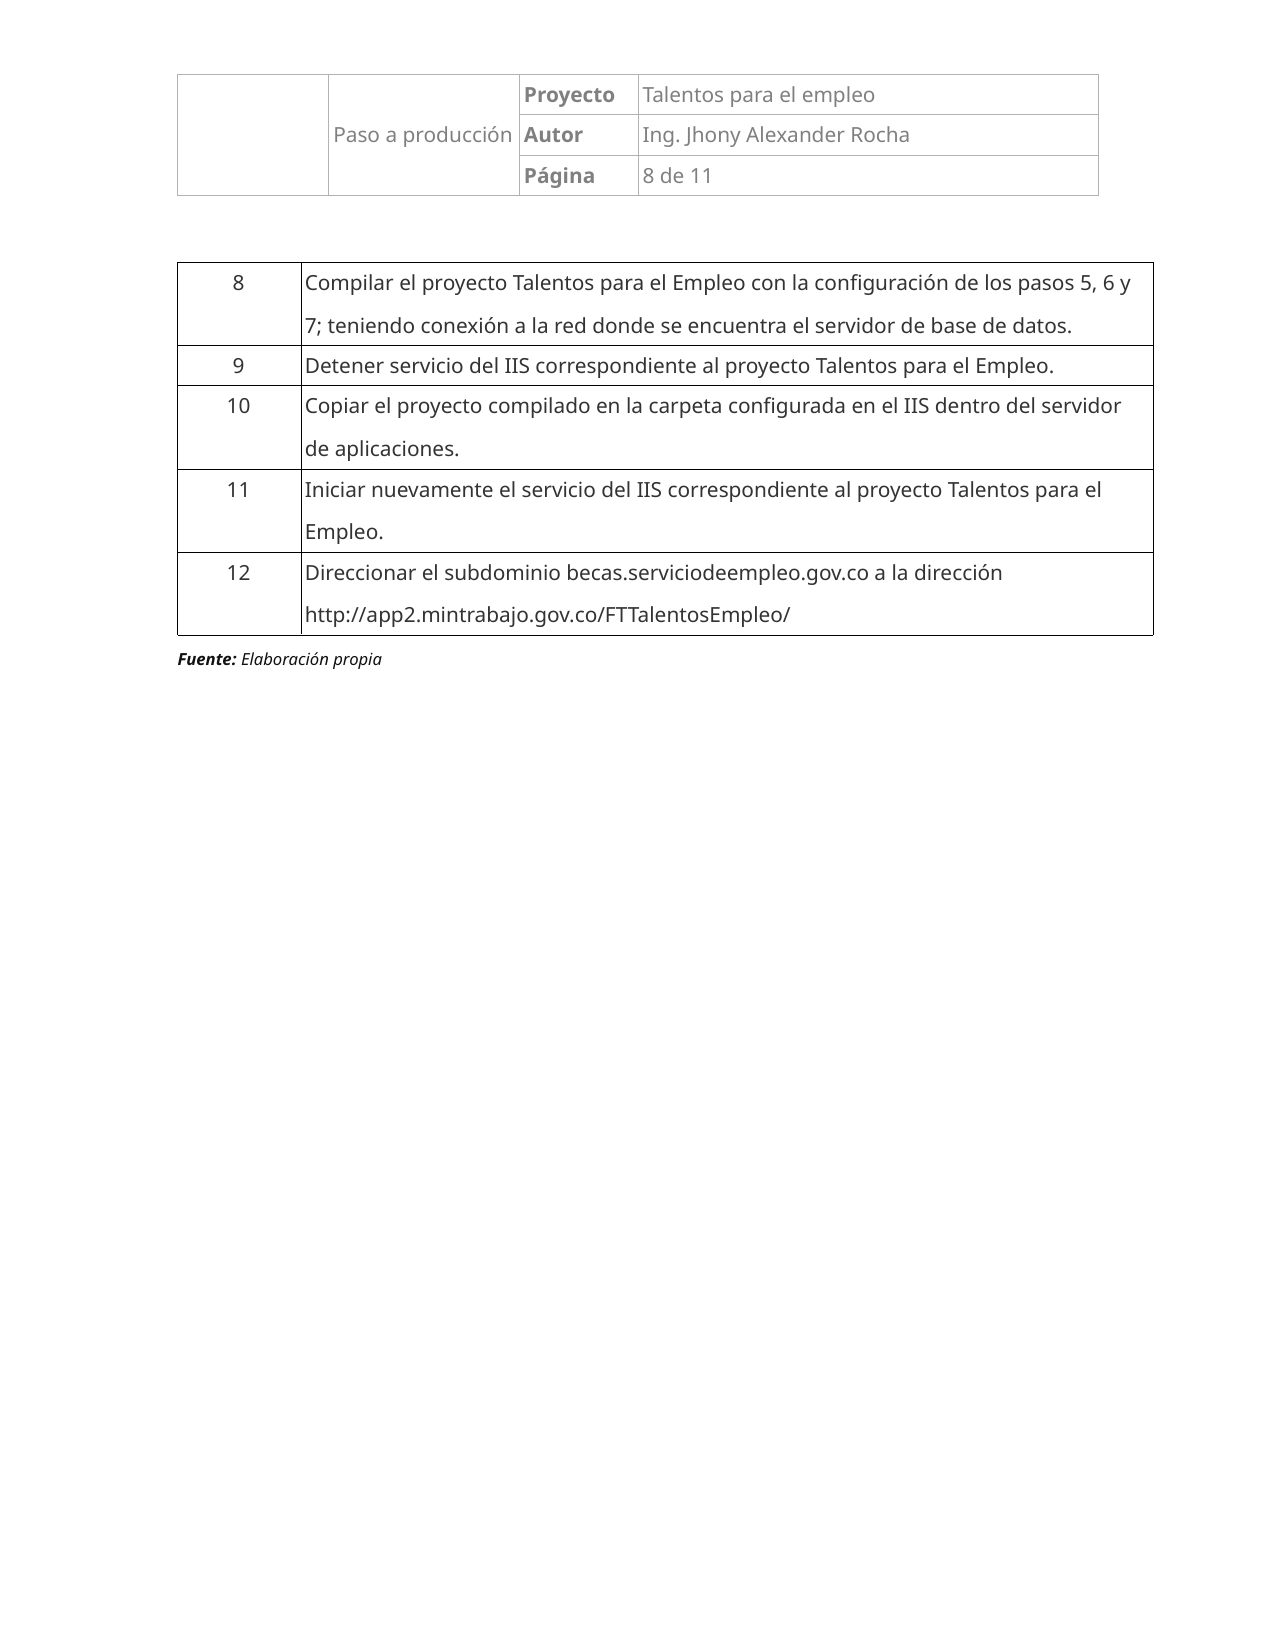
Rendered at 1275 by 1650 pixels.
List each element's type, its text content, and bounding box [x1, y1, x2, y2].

table_cell 9 [178, 346, 301, 385]
table_cell Copiar el proyecto compilado en la carpeta configurada en el IIS dentro del servidor de aplicaciones. [302, 386, 1153, 468]
text Fuente: Elaboración propia [177, 647, 1098, 670]
table_cell 8 [178, 263, 301, 345]
table_cell Detener servicio del IIS correspondiente al proyecto Talentos para el Empleo. [302, 346, 1153, 385]
table_cell 12 [178, 553, 301, 634]
table_cell 10 [178, 386, 301, 468]
table_cell Iniciar nuevamente el servicio del IIS correspondiente al proyecto Talentos para el Empleo. [302, 470, 1153, 551]
table_cell Direccionar el subdominio becas.serviciodeempleo.gov.co a la dirección http://app2.mintrabajo.gov.co/FTTalentosEmpleo/ [302, 553, 1153, 634]
table_cell 11 [178, 470, 301, 551]
table_cell Compilar el proyecto Talentos para el Empleo con la configuración de los pasos 5, 6 y 7; teniendo conexión a la red donde se encuentra el servidor de base de datos. [302, 263, 1153, 345]
